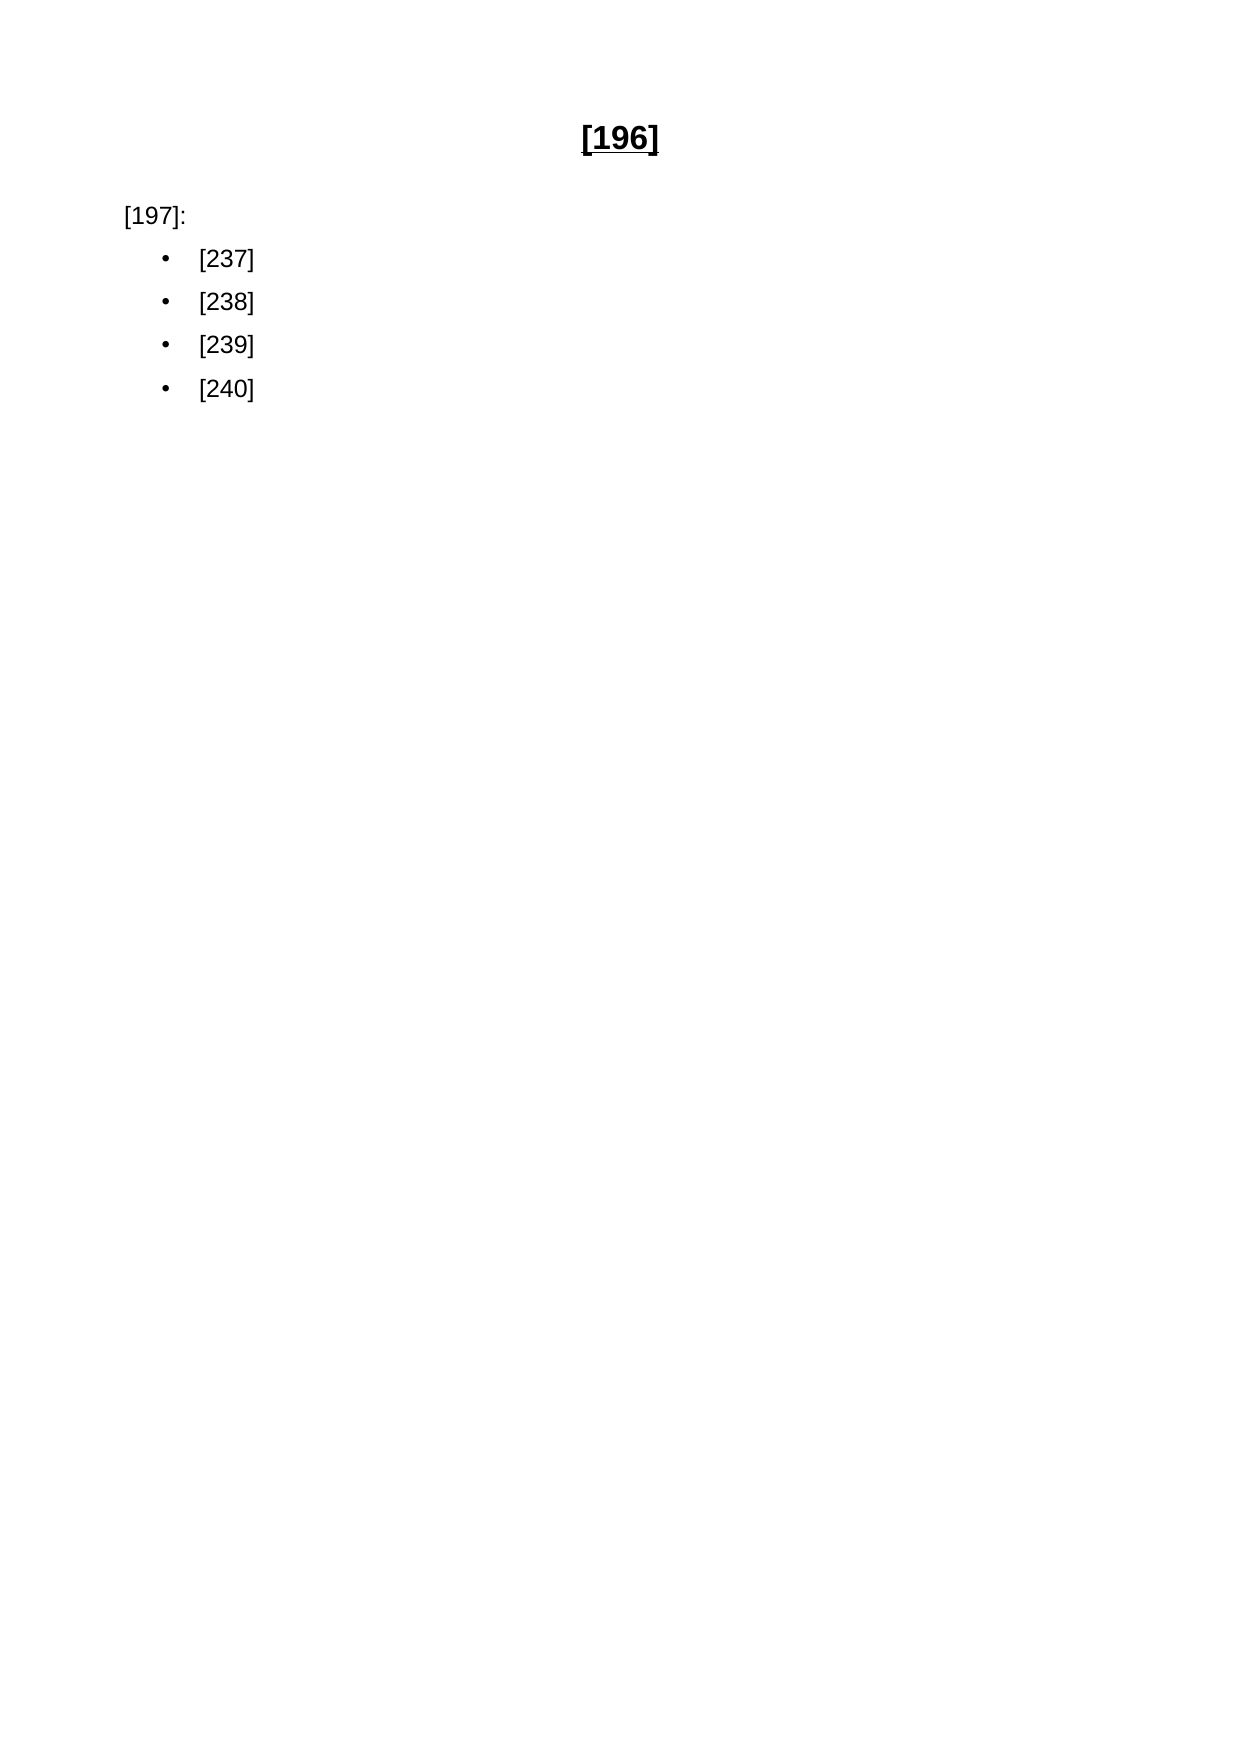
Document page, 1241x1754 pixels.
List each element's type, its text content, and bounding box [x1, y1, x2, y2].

text [196] [118, 118, 1122, 157]
table_header [197]: [237] [238] [239] [240] [118, 195, 779, 583]
table_header [779, 195, 1122, 583]
